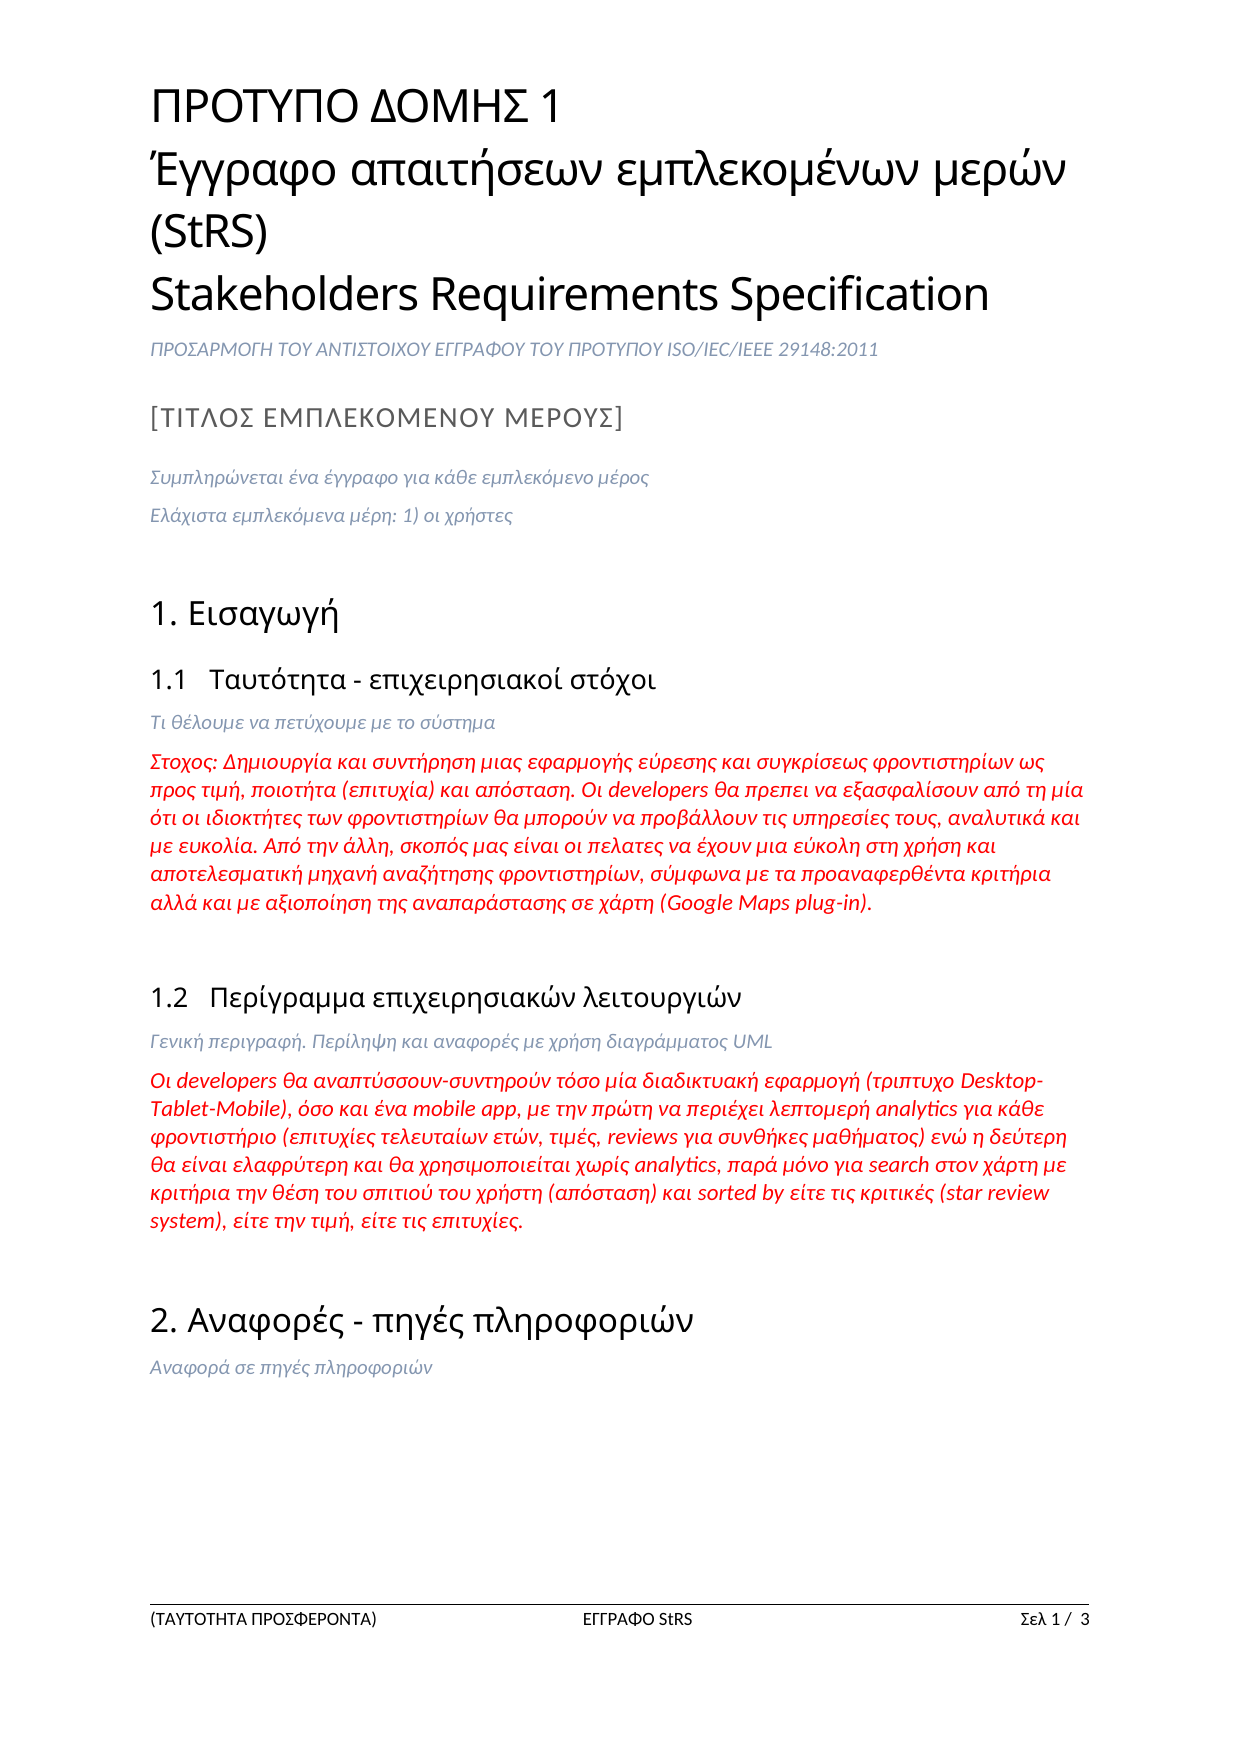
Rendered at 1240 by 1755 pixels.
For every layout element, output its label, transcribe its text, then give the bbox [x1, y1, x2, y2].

subtitle [ΤΙΤΛΟΣ ΕΜΠΛΕΚΟΜΕΝΟΥ ΜΕΡΟΥΣ] [150, 399, 1089, 435]
text Αναφορά σε πηγές πληροφοριών [150, 1354, 1089, 1380]
text Τι θέλουμε να πετύχουμε με το σύστημα [150, 709, 1089, 735]
text Γενική περιγραφή. Περίληψη και αναφορές με χρήση διαγράμματος UML [150, 1028, 1089, 1053]
subtitle Αναφορές - πηγές πληροφοριών [150, 1296, 1089, 1342]
subtitle Εισαγωγή [150, 590, 1089, 635]
text Στοχος: Δημιουργία και συντήρηση μιας εφαρμογής εύρεσης και συγκρίσεως φροντιστηρίων ως προς τιμή, ποιοτήτα (επιτυχία) και απόσταση. Οι developers θα πρεπει να εξασφαλίσουν από τη μία ότι οι ιδιοκτήτες των φροντιστηρίων θα μπορούν να προβάλλουν τις υπηρεσίες τους, αναλυτικά και με ευκολία. Από την άλλη, σκοπός μας είναι οι πελατες να έχουν μια εύκολη στη χρήση και αποτελεσματική μηχανή αναζήτησης φροντιστηρίων, σύμφωνα με τα προαναφερθέντα κριτήρια αλλά και με αξιοποίηση της αναπαράστασης σε χάρτη (Google Maps plug-in). [150, 747, 1089, 916]
subtitle 1.2 Περίγραμμα επιχειρησιακών λειτουργιών [150, 978, 1089, 1015]
text ΠΡΟΣΑΡΜΟΓΗ ΤΟΥ ΑΝΤΙΣΤΟΙΧΟΥ ΕΓΓΡΑΦΟΥ ΤΟΥ ΠΡΟΤΥΠΟΥ ISO/IEC/IEEE 29148:2011 [150, 336, 1089, 361]
title Έγγραφο απαιτήσεων εμπλεκομένων μερών (StRS) Stakeholders Requirements Specification [150, 136, 1089, 323]
subtitle 1.1 Ταυτότητα - επιχειρησιακοί στόχοι [150, 660, 1089, 697]
title ΠΡΟΤΥΠΟ ΔΟΜΗΣ 1 [150, 74, 1089, 136]
text Συμπληρώνεται ένα έγγραφο για κάθε εμπλεκόμενο μέρος [150, 464, 1089, 489]
text Ελάχιστα εμπλεκόμενα μέρη: 1) οι χρήστες [150, 502, 1089, 527]
text Οι developers θα αναπτύσσουν-συντηρούν τόσο μία διαδικτυακή εφαρμογή (τριπτυχο Desktop-Tablet-Mobile), όσο και ένα mobile app, με την πρώτη να περιέχει λεπτομερή analytics για κάθε φροντιστήριο (επιτυχίες τελευταίων ετών, τιμές, reviews για συνθήκες μαθήματος) ενώ η δεύτερη θα είναι ελαφρύτερη και θα χρησιμοποιείται χωρίς analytics, παρά μόνο για search στον χάρτη με κριτήρια την θέση του σπιτιού του χρήστη (απόσταση) και sorted by είτε τις κριτικές (star review system), είτε την τιμή, είτε τις επιτυχίες. [150, 1066, 1089, 1234]
